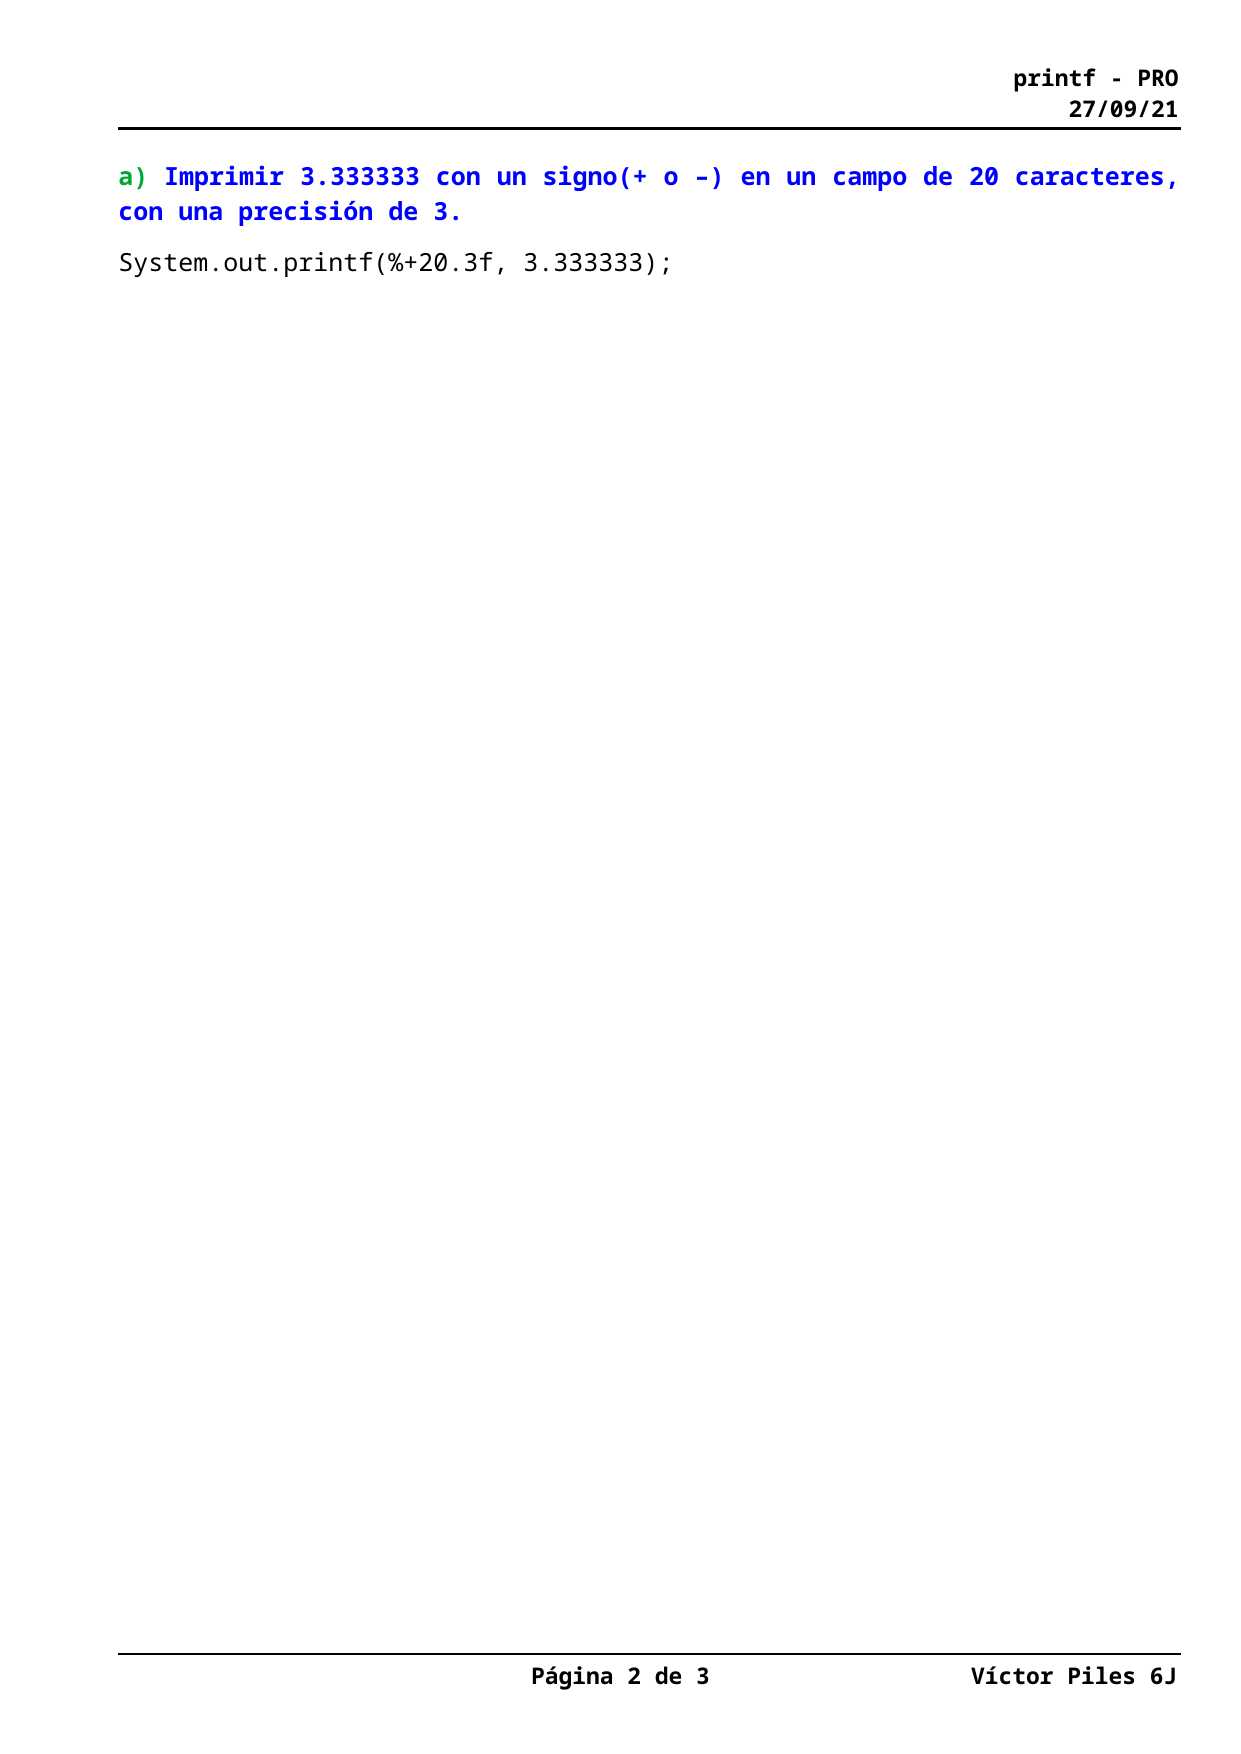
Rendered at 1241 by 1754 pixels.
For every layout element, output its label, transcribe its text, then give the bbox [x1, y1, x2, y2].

text a) Imprimir 3.333333 con un signo(+ o –) en un campo de 20 caracteres, con una precisión de 3. [118, 159, 1181, 227]
text System.out.printf(%+20.3f, 3.333333); [118, 245, 1181, 279]
